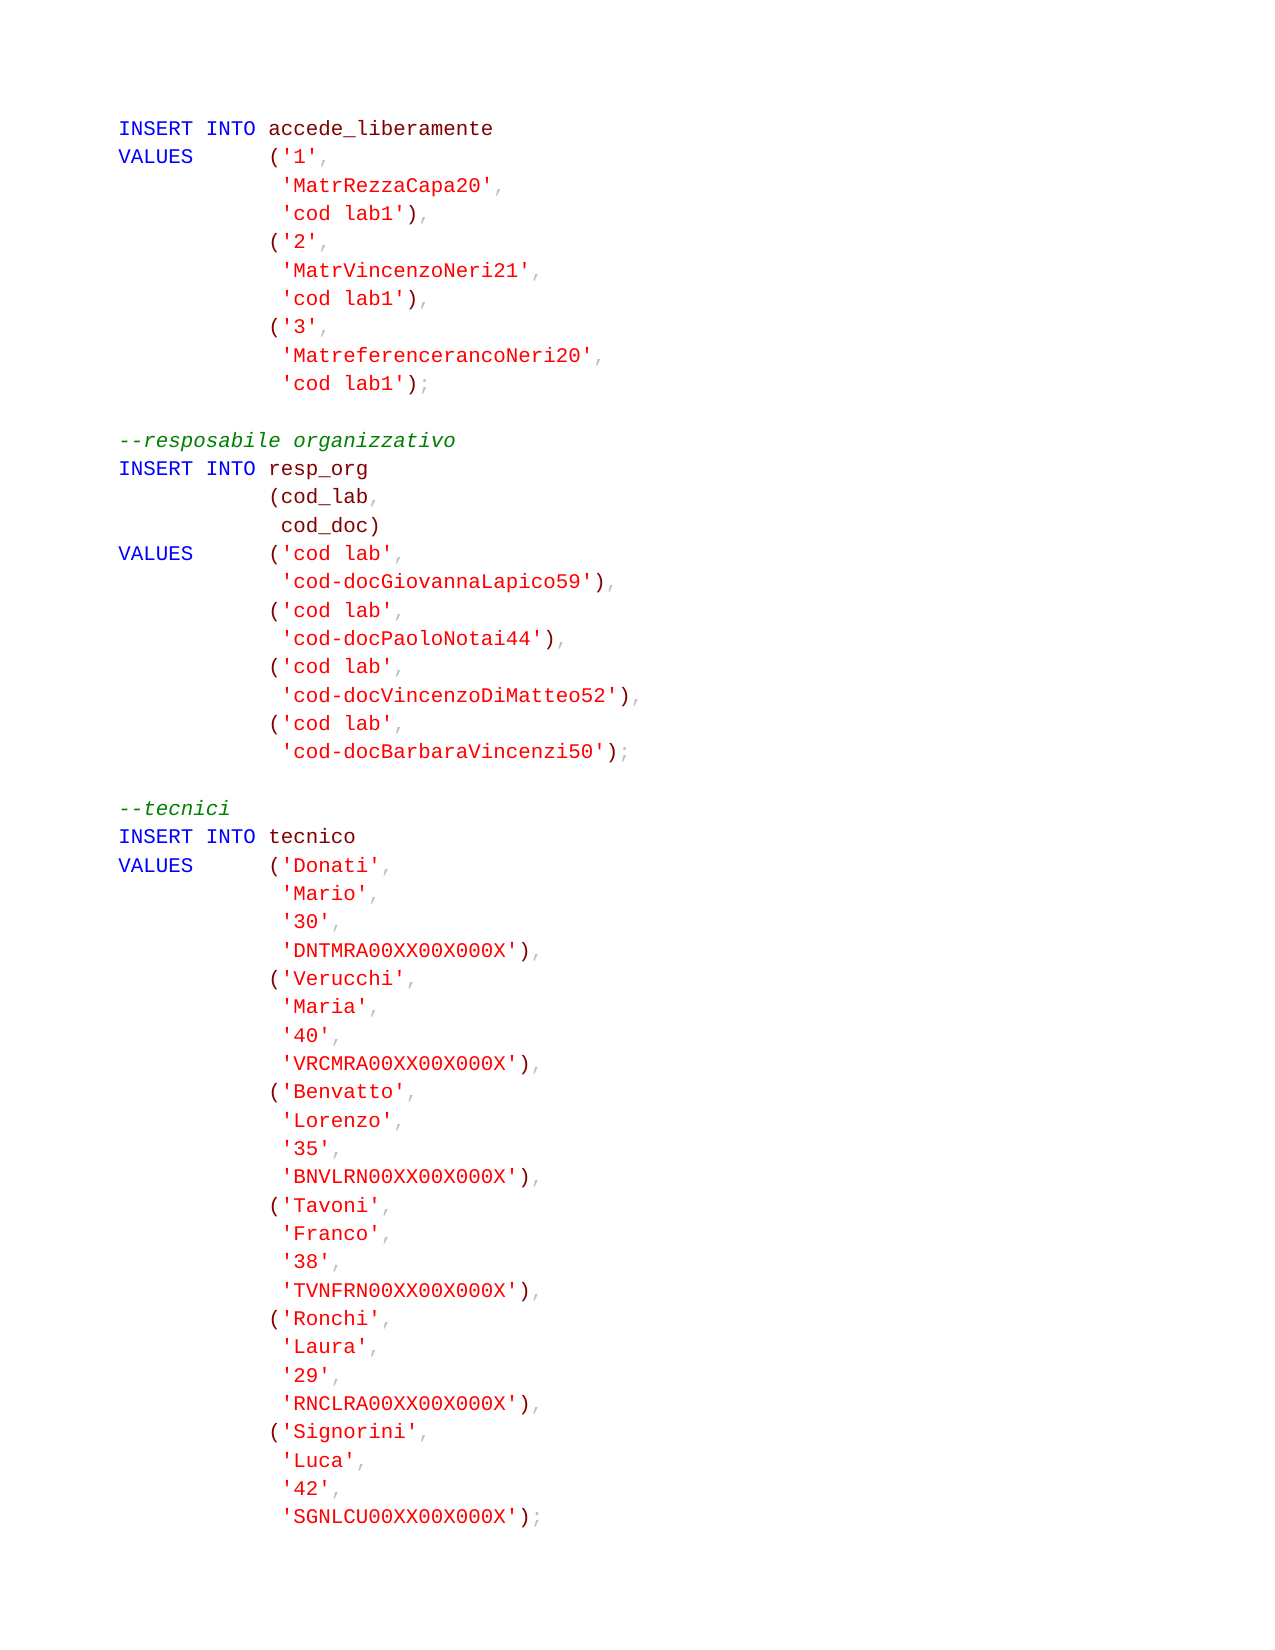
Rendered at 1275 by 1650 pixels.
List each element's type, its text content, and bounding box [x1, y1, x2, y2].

text INSERT INTO accede_liberamente VALUES ('1', 'MatrRezzaCapa20', 'cod lab1'), ('2', 'MatrVincenzoNeri21', 'cod lab1'), ('3', 'MatreferencerancoNeri20', 'cod lab1'); --resposabile organizzativo INSERT INTO resp_org (cod_lab, cod_doc) VALUES ('cod lab', 'cod-docGiovannaLapico59'), ('cod lab', 'cod-docPaoloNotai44'), ('cod lab', 'cod-docVincenzoDiMatteo52'), ('cod lab', 'cod-docBarbaraVincenzi50'); --tecnici INSERT INTO tecnico VALUES ('Donati', 'Mario', '30', 'DNTMRA00XX00X000X'), ('Verucchi', 'Maria', '40', 'VRCMRA00XX00X000X'), ('Benvatto', 'Lorenzo', '35', 'BNVLRN00XX00X000X'), ('Tavoni', 'Franco', '38', 'TVNFRN00XX00X000X'), ('Ronchi', 'Laura', '29', 'RNCLRA00XX00X000X'), ('Signorini', 'Luca', '42', 'SGNLCU00XX00X000X'); [118, 118, 1157, 1530]
